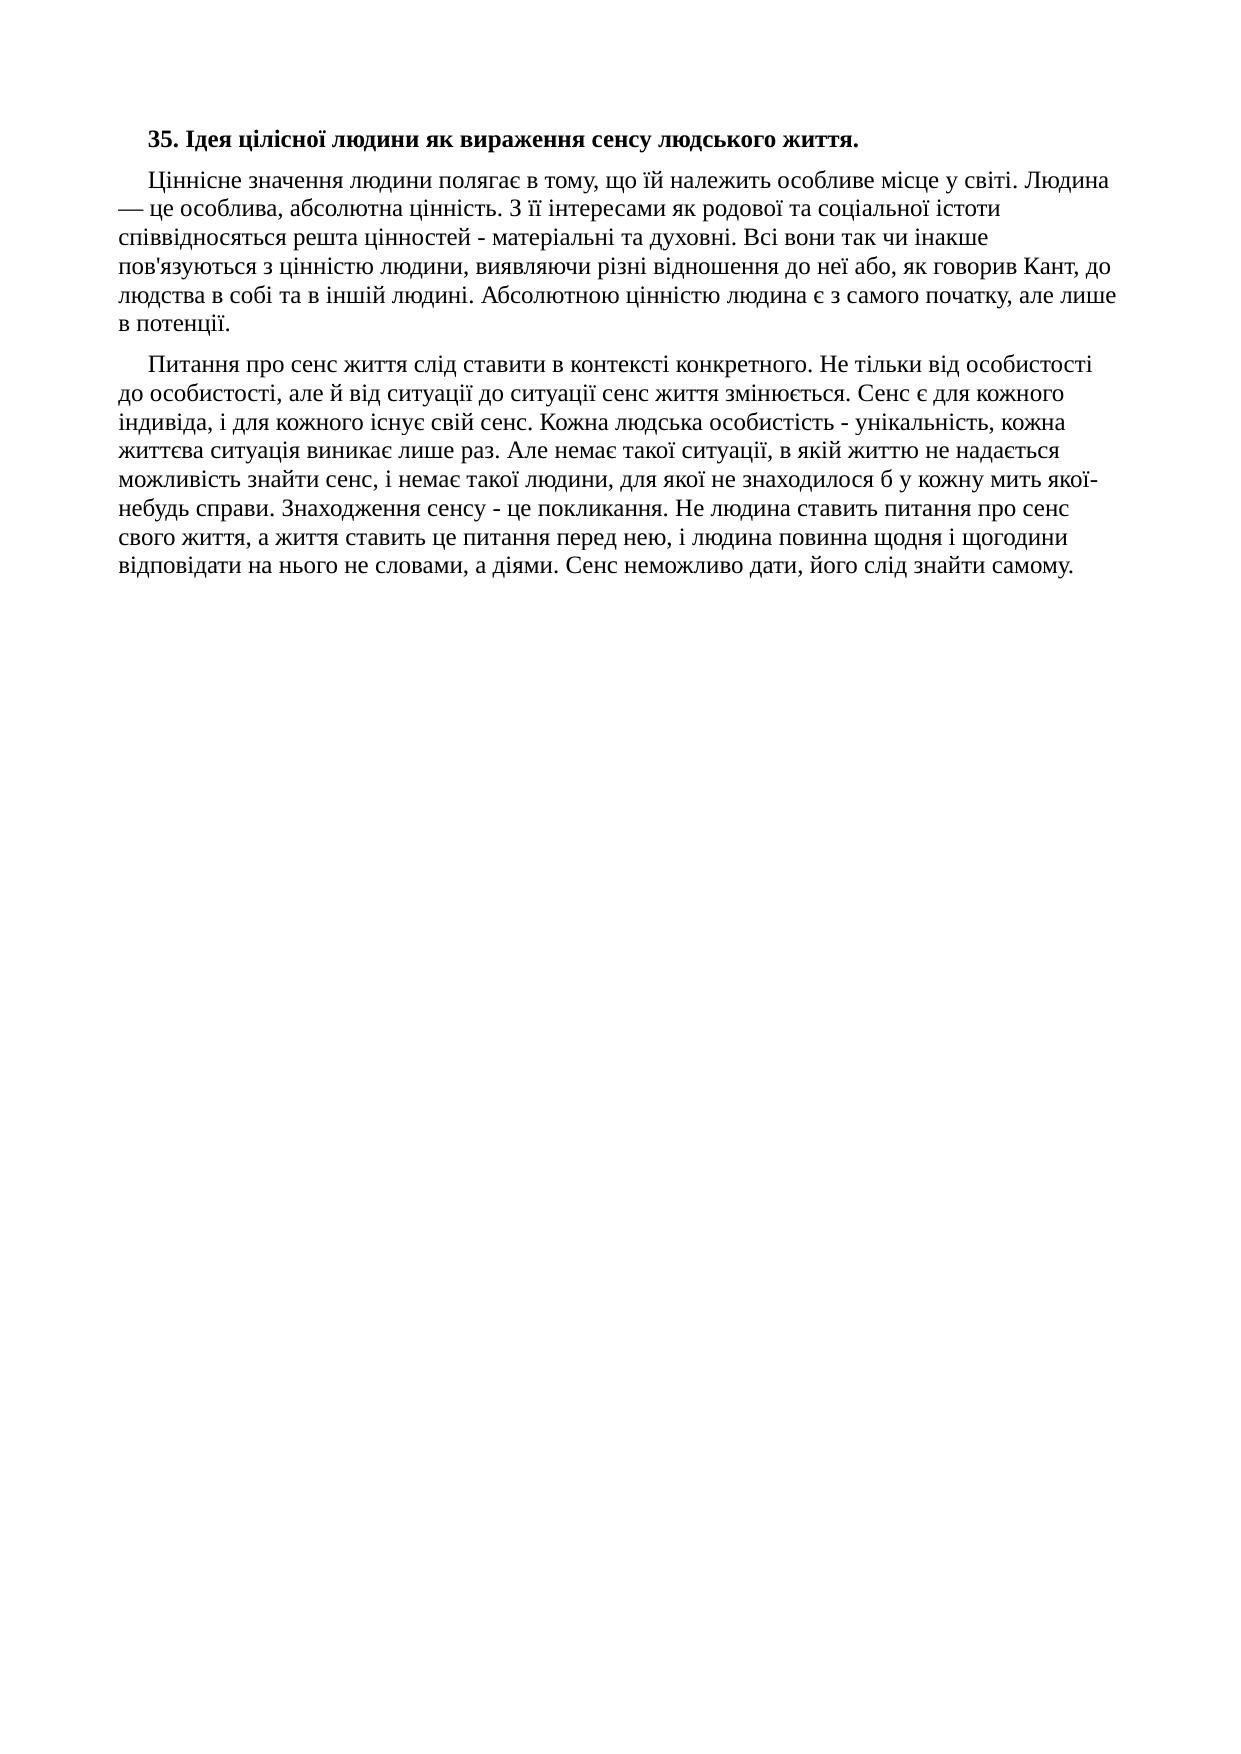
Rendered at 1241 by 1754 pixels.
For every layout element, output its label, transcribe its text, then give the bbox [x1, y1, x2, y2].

text 35. Ідея цілісної людини як вираження сенсу людського життя. [118, 124, 1122, 153]
text Ціннісне значення людини полягає в тому, що їй належить особливе місце у світі. Людина — це особлива, абсолютна цінність. З її інтересами як родової та соціальної істоти співвідносяться решта цінностей - матеріальні та духовні. Всі вони так чи інакше пов'язуються з цінністю людини, виявляючи різні відношення до неї або, як говорив Кант, до людства в собі та в іншій людині. Абсолютною цінністю людина є з самого початку, але лише в потенції. [118, 165, 1122, 337]
text Питання про сенс життя слід ставити в контексті конкретного. Не тільки від особистості до особистості, але й від ситуації до ситуації сенс життя змінюється. Сенс є для кожного індивіда, і для кожного існує свій сенс. Кожна людська особистість - унікальність, кожна життєва ситуація виникає лише раз. Але немає такої ситуації, в якій життю не надається можливість знайти сенс, і немає такої людини, для якої не знаходилося б у кожну мить якої-небудь справи. Знаходження сенсу - це покликання. Не людина ставить питання про сенс свого життя, а життя ставить це питання перед нею, і людина повинна щодня і щогодини відповідати на нього не словами, а діями. Сенс неможливо дати, його слід знайти самому. [118, 349, 1122, 608]
